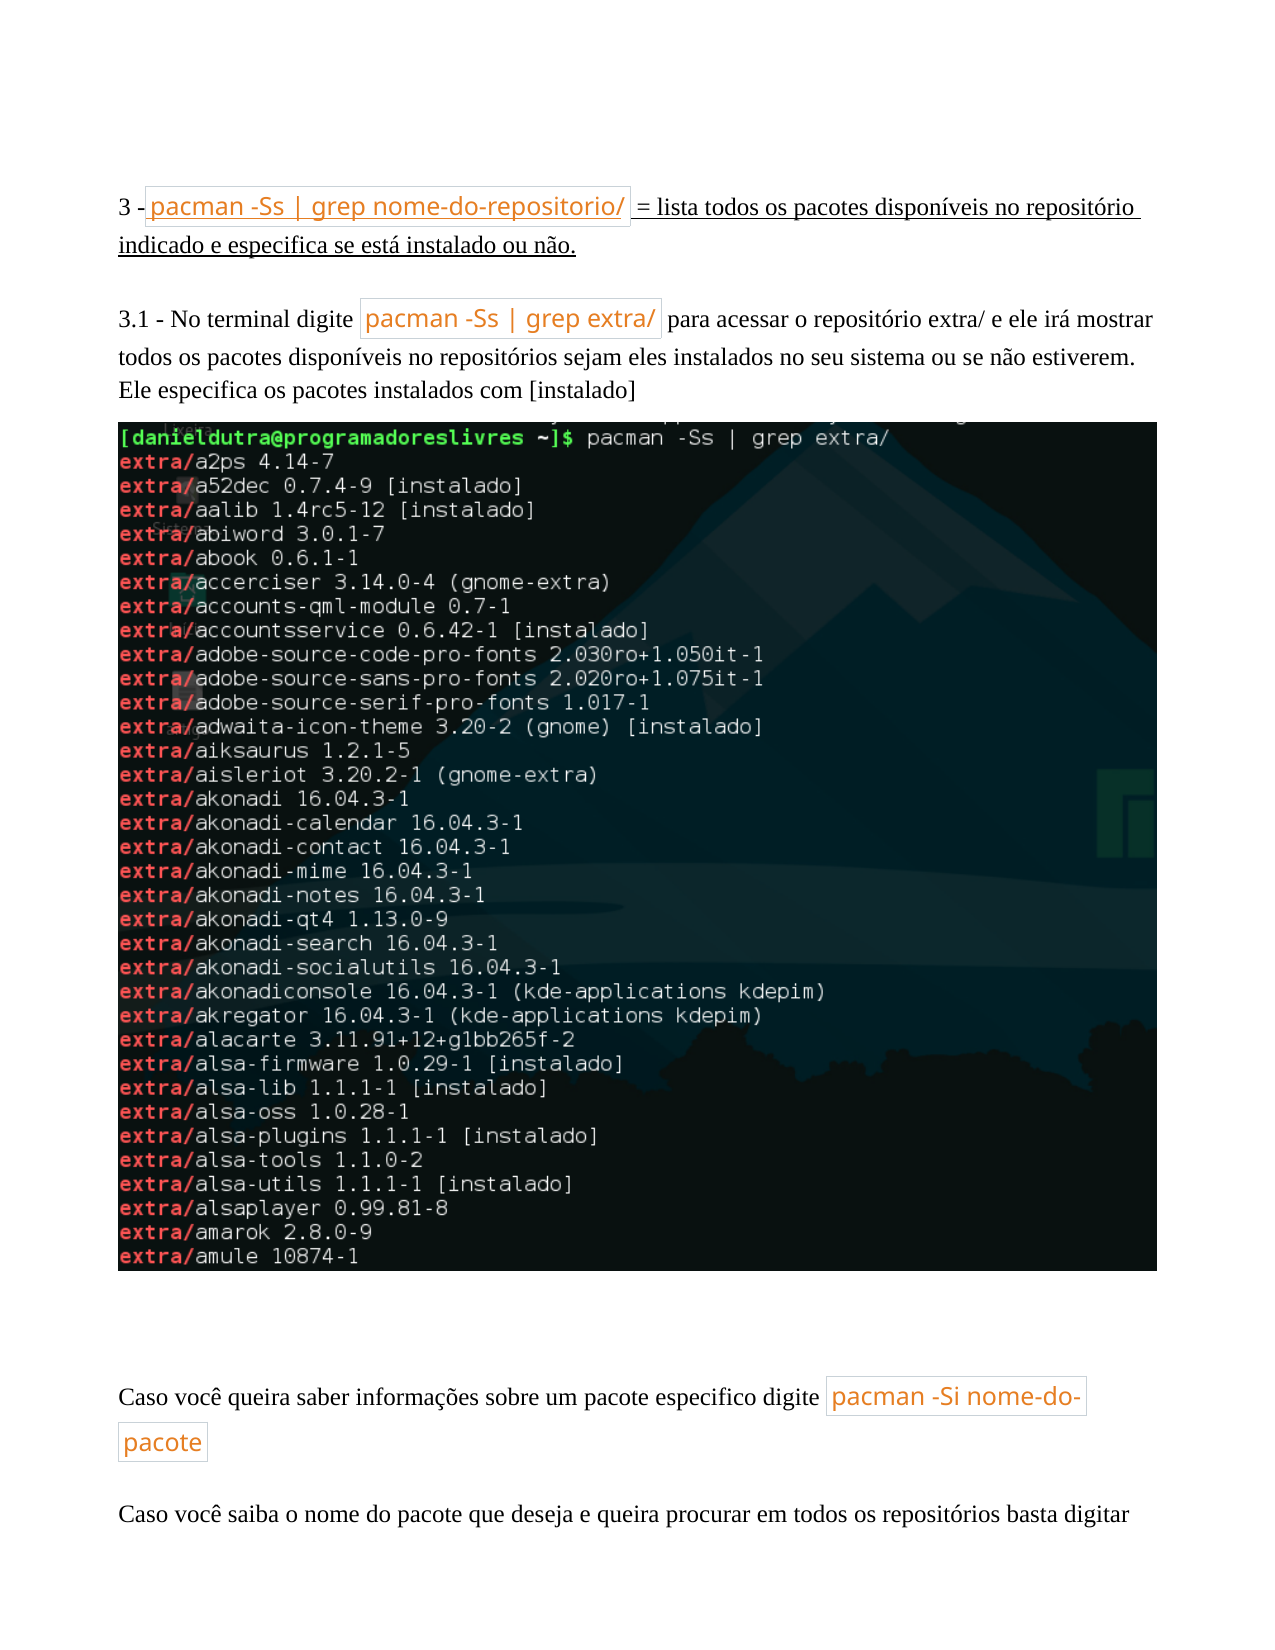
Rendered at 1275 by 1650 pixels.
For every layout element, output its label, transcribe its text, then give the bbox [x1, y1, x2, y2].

text 3 -pacman -Ss | grep nome-do-repositorio/ = lista todos os pacotes disponíveis no repositório indicado e especifica se está instalado ou não. 3.1 - No terminal digite pacman -Ss | grep extra/ para acessar o repositório extra/ e ele irá mostrar todos os pacotes disponíveis no repositórios sejam eles instalados no seu sistema ou se não estiverem. Ele especifica os pacotes instalados com [instalado] [118, 118, 1157, 404]
text Caso você queira saber informações sobre um pacote especifico digite pacman -Si nome-do-pacote Caso você saiba o nome do pacote que deseja e queira procurar em todos os repositórios basta digitar [118, 1308, 1157, 1528]
picture [118, 422, 1157, 1271]
